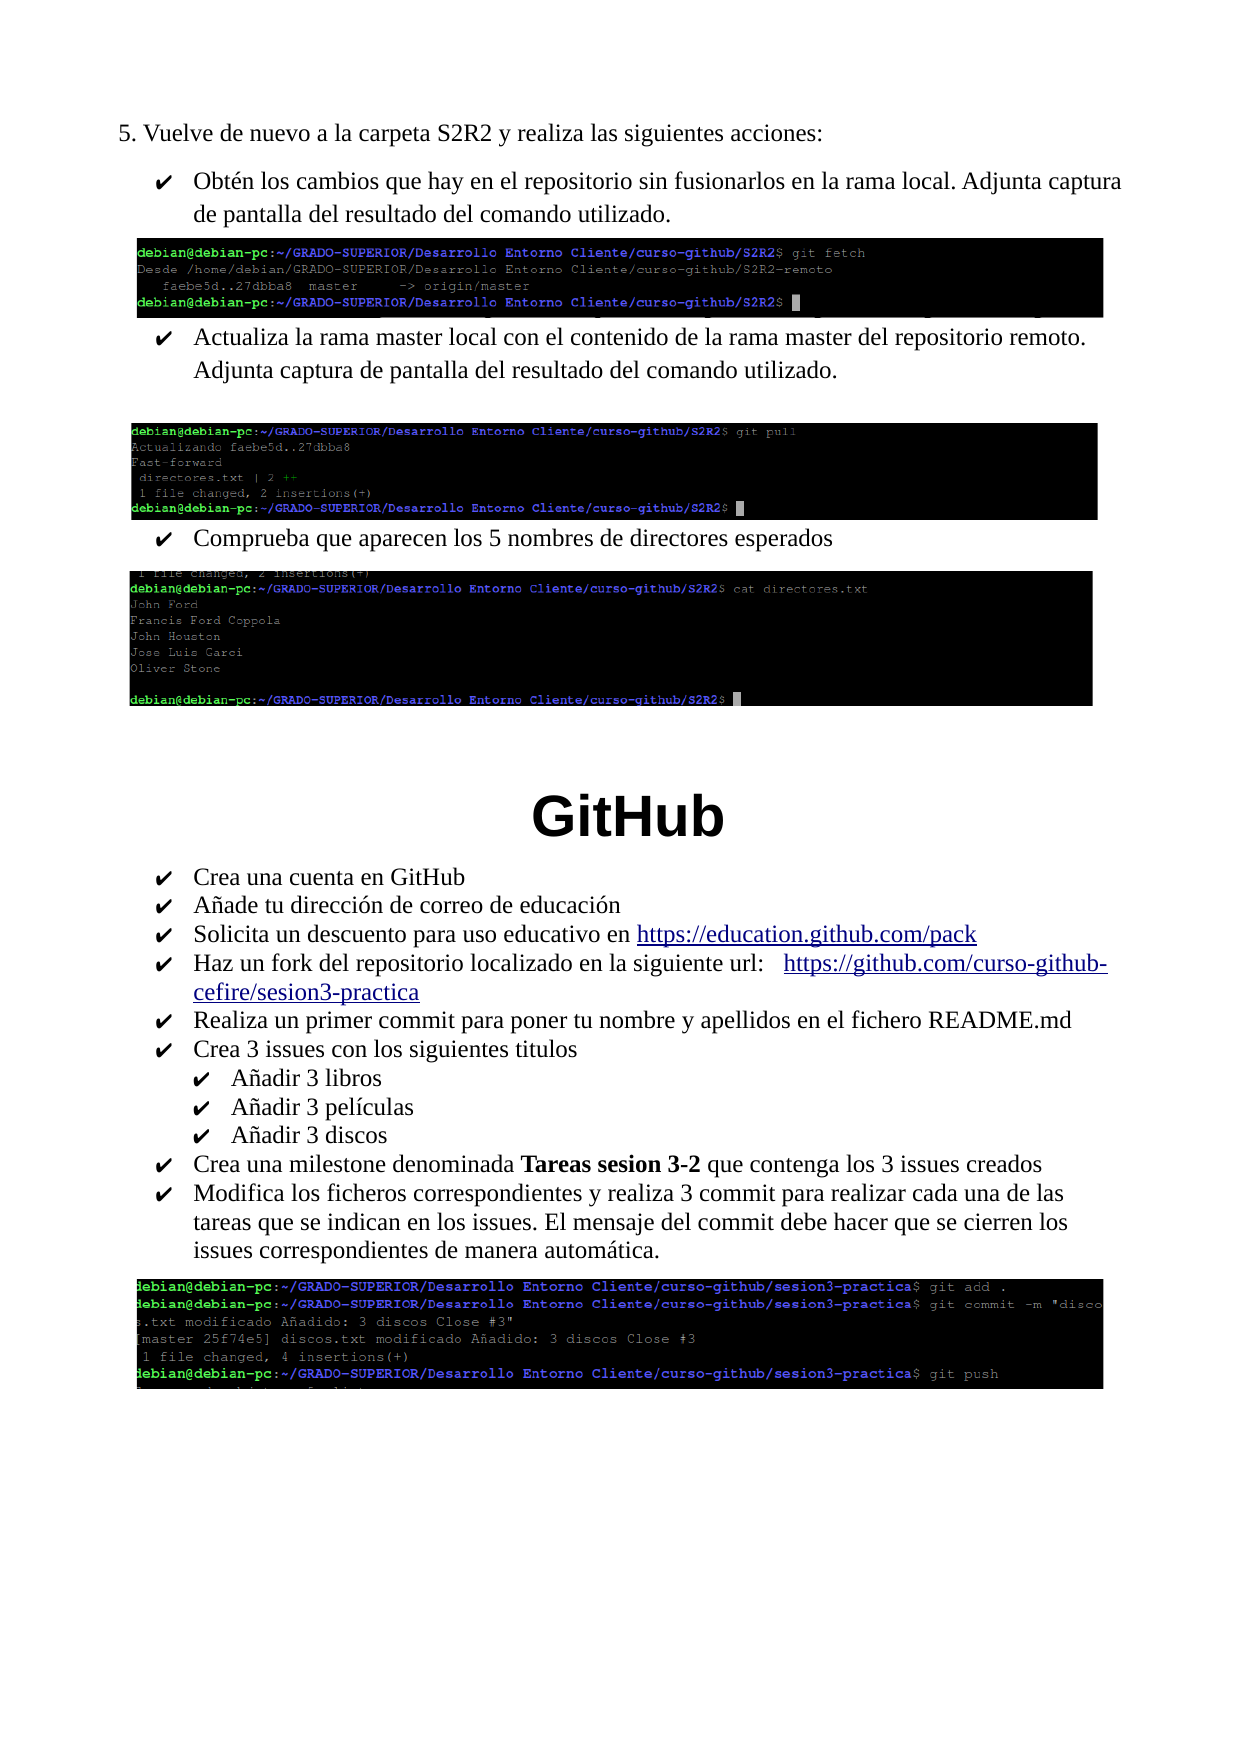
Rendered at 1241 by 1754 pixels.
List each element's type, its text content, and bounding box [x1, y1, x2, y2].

list Comprueba que aparecen los 5 nombres de directores esperados [156, 403, 1122, 552]
list Añadir 3 discos [193, 1121, 1122, 1149]
list Actualiza la rama master local con el contenido de la rama master del repositorio remoto. Adjunta captura de pantalla del resultado del comando utilizado. [156, 246, 1122, 384]
list Crea una cuenta en GitHub [156, 862, 1122, 891]
picture [129, 571, 1093, 706]
list Añade tu dirección de correo de educación [156, 891, 1122, 919]
list Crea 3 issues con los siguientes titulos [156, 1034, 1122, 1063]
picture [136, 238, 1104, 318]
list Haz un fork del repositorio localizado en la siguiente url: https://github.com/curso-github-cefire/sesion3-practica [156, 948, 1122, 1006]
list Solicita un descuento para uso educativo en https://education.github.com/pack [156, 919, 1122, 948]
list Crea una milestone denominada Tareas sesion 3-2 que contenga los 3 issues creados [156, 1149, 1122, 1178]
list Añadir 3 películas [193, 1092, 1122, 1121]
list Obtén los cambios que hay en el repositorio sin fusionarlos en la rama local. Adjunta captura de pantalla del resultado del comando utilizado. [156, 166, 1122, 227]
text 5. Vuelve de nuevo a la carpeta S2R2 y realiza las siguientes acciones: [118, 118, 1122, 147]
picture [131, 423, 1098, 520]
list Añadir 3 libros [193, 1063, 1122, 1092]
list Realiza un primer commit para poner tu nombre y apellidos en el fichero README.md [156, 1006, 1122, 1034]
list Modifica los ficheros correspondientes y realiza 3 commit para realizar cada una de las tareas que se indican en los issues. El mensaje del commit debe hacer que se cierren los issues correspondientes de manera automática. [156, 1178, 1122, 1264]
title GitHub [118, 782, 1122, 849]
picture [136, 1279, 1104, 1389]
